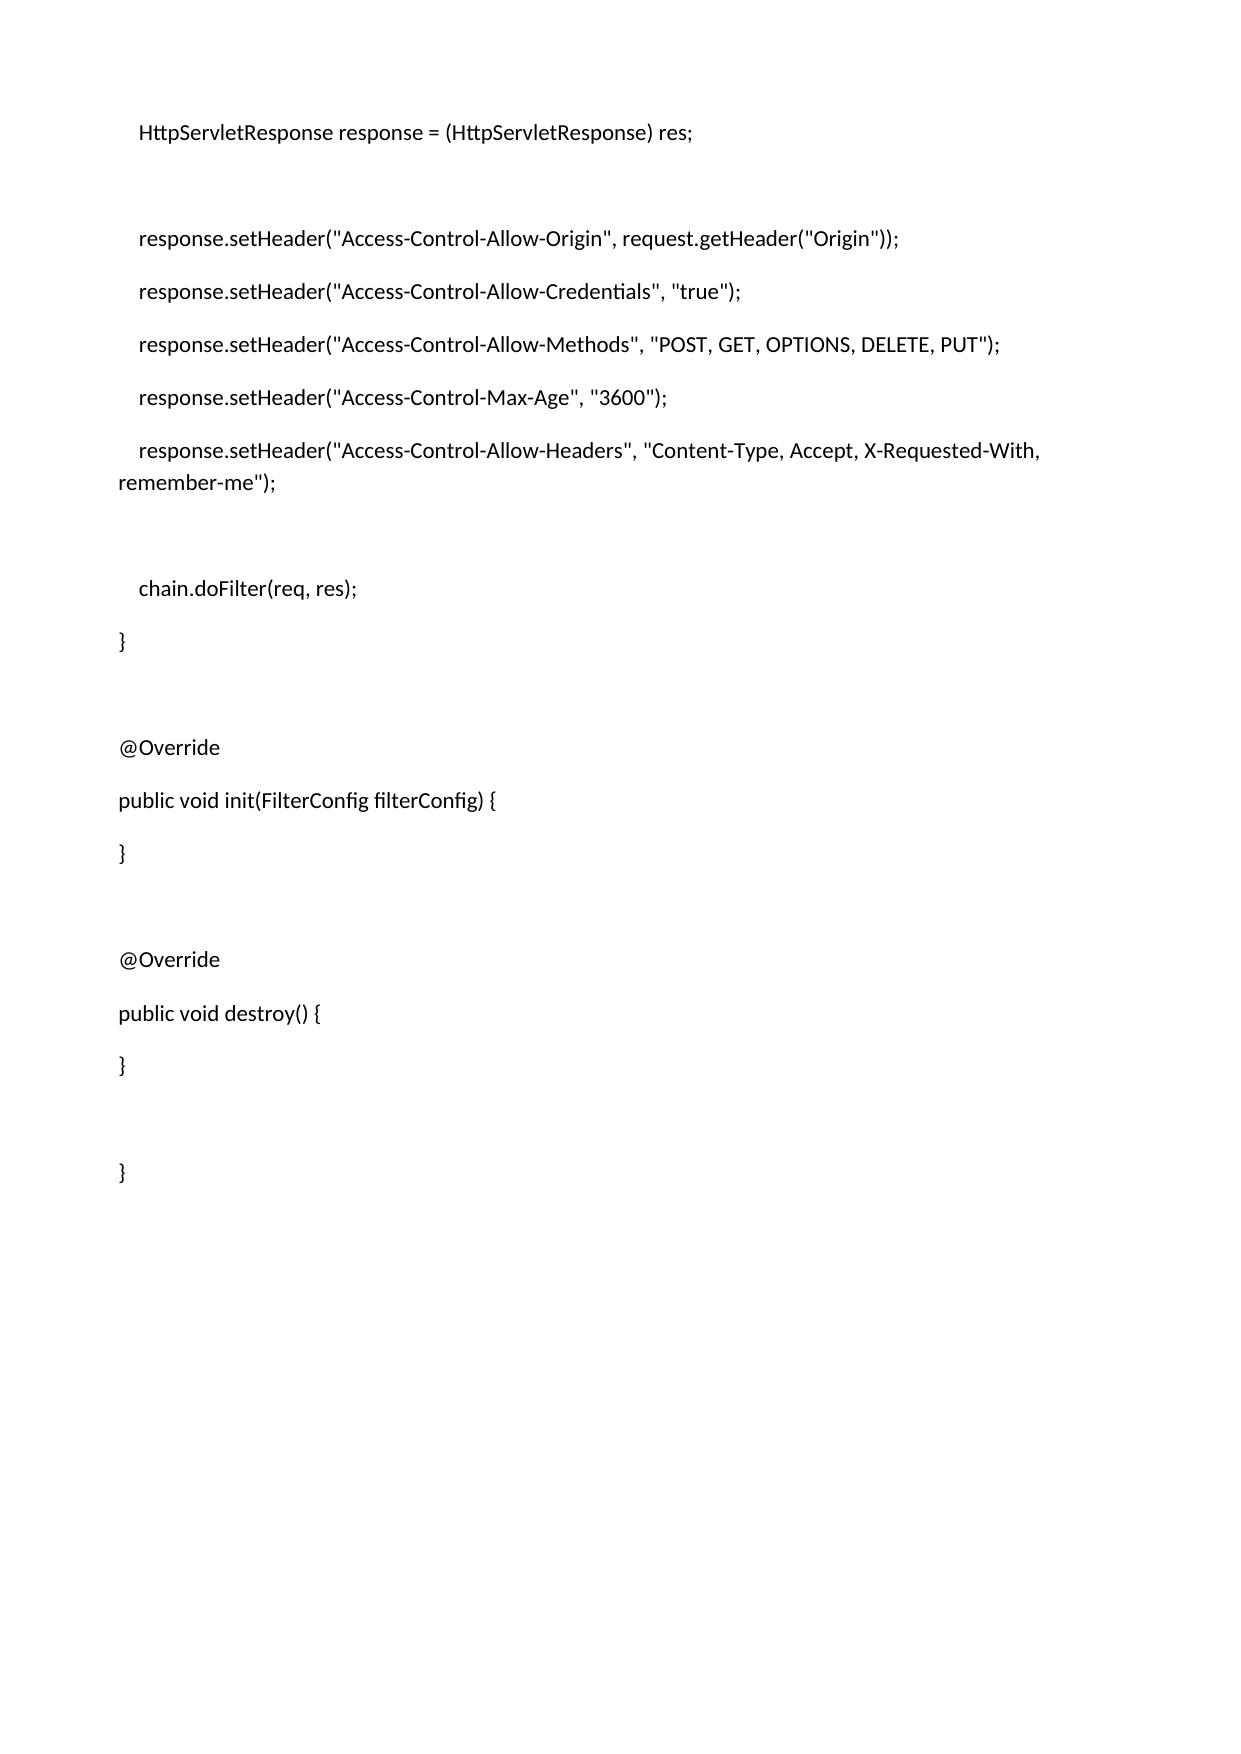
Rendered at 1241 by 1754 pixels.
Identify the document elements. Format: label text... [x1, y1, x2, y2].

text } [118, 1158, 1122, 1186]
text } [118, 839, 1122, 868]
text response.setHeader("Access-Control-Allow-Origin", request.getHeader("Origin")); [118, 224, 1122, 252]
text public void init(FilterConfig filterConfig) { [118, 787, 1122, 814]
text HttpServletResponse response = (HttpServletResponse) res; [118, 118, 1122, 146]
text @Override [118, 733, 1122, 762]
text response.setHeader("Access-Control-Allow-Methods", "POST, GET, OPTIONS, DELETE, PUT"); [118, 330, 1122, 358]
text response.setHeader("Access-Control-Allow-Credentials", "true"); [118, 277, 1122, 305]
text @Override [118, 946, 1122, 974]
text chain.doFilter(req, res); [118, 574, 1122, 602]
text public void destroy() { [118, 999, 1122, 1027]
text } [118, 627, 1122, 656]
text response.setHeader("Access-Control-Max-Age", "3600"); [118, 383, 1122, 411]
text response.setHeader("Access-Control-Allow-Headers", "Content-Type, Accept, X-Requested-With, remember-me"); [118, 436, 1122, 496]
text } [118, 1052, 1122, 1080]
